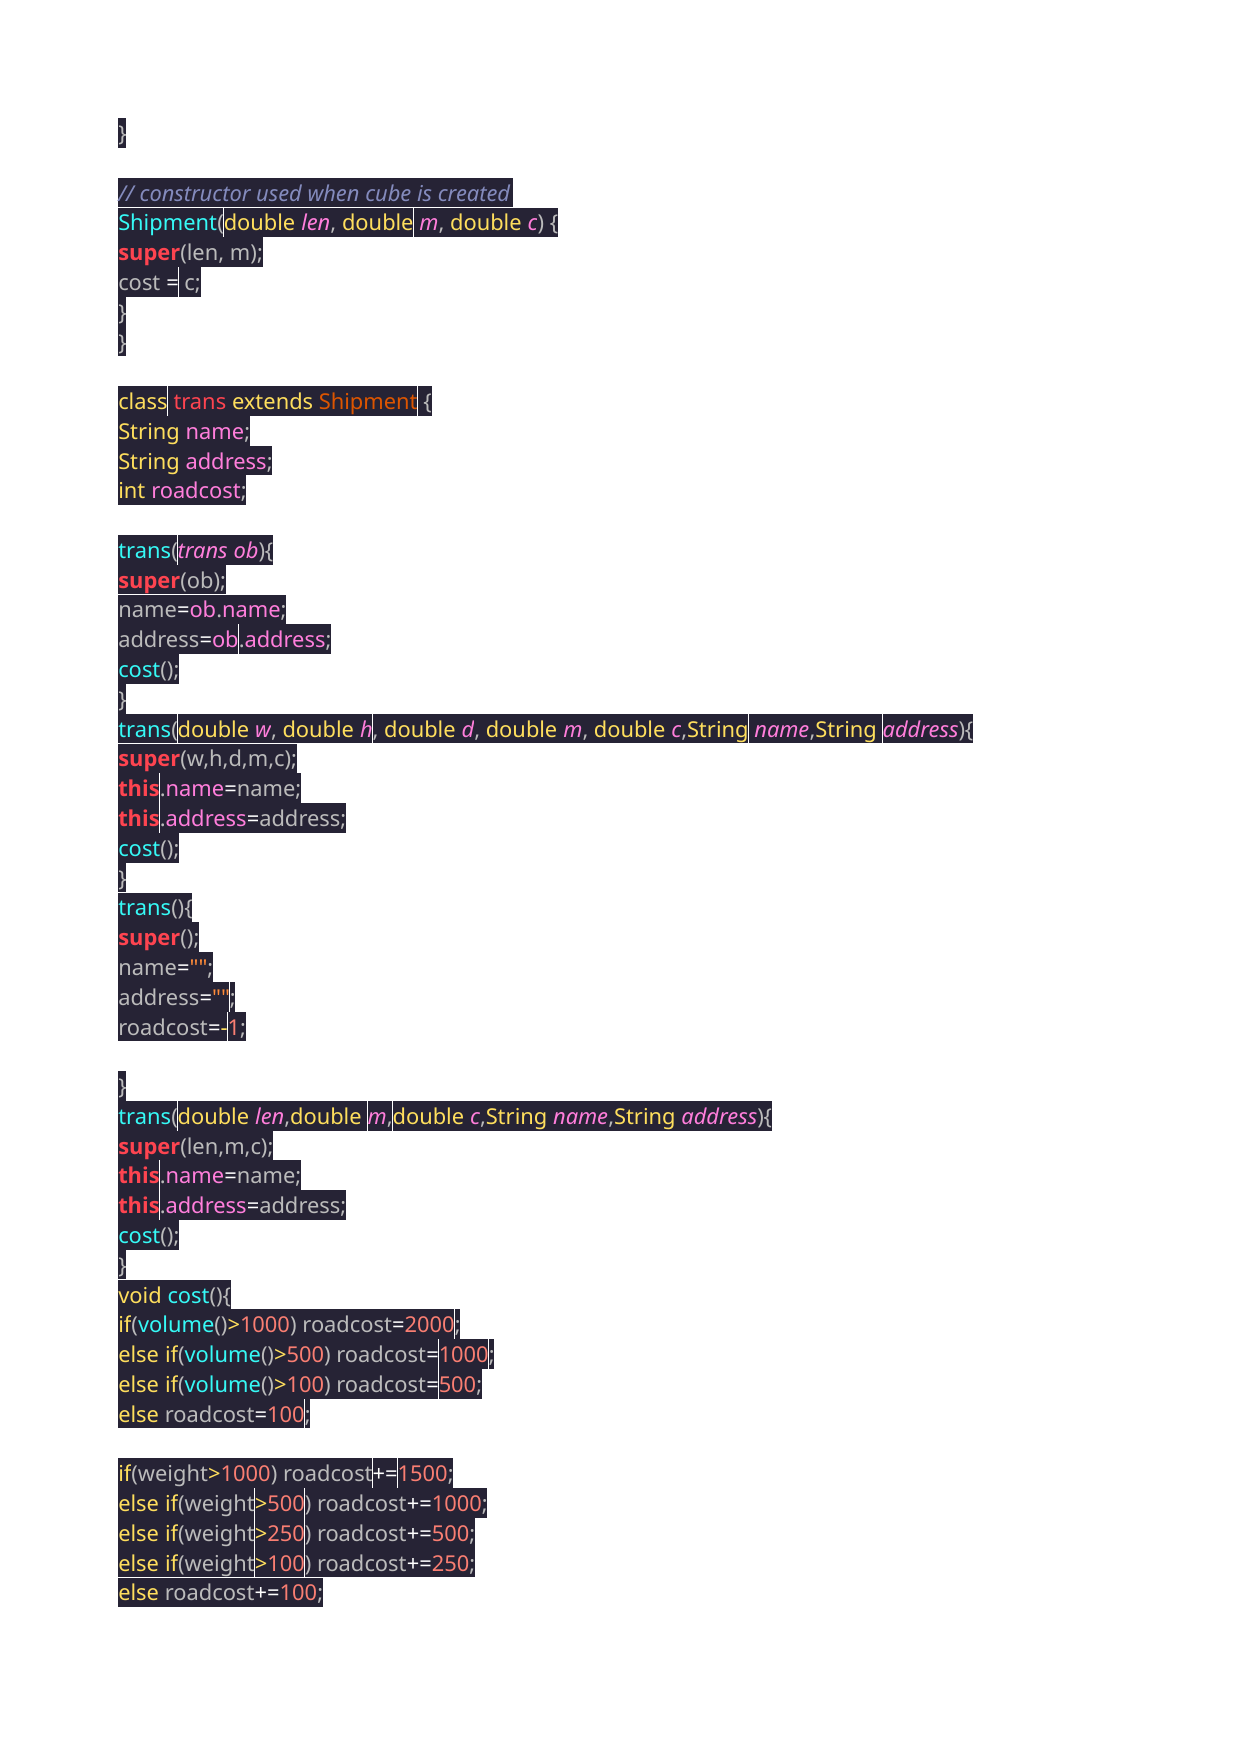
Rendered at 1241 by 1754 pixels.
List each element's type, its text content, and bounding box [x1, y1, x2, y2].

text // constructor used when cube is created [118, 178, 1122, 207]
text } [118, 1071, 1122, 1101]
text } [118, 327, 1122, 356]
text cost(); [118, 654, 1122, 684]
text address=ob.address; [118, 624, 1122, 654]
text super(w,h,d,m,c); [118, 743, 1122, 773]
text class trans extends Shipment { [118, 386, 1122, 416]
text trans(trans ob){ [118, 535, 1122, 565]
text int roadcost; [118, 475, 1122, 505]
text cost = c; [118, 267, 1122, 297]
text else if(weight>100) roadcost+=250; [118, 1548, 1122, 1577]
text } [118, 684, 1122, 714]
text Shipment(double len, double m, double c) { [118, 207, 1122, 237]
text if(weight>1000) roadcost+=1500; [118, 1458, 1122, 1488]
text cost(); [118, 833, 1122, 863]
text else if(volume()>100) roadcost=500; [118, 1369, 1122, 1399]
text else if(weight>500) roadcost+=1000; [118, 1488, 1122, 1518]
text super(len,m,c); [118, 1131, 1122, 1160]
text if(volume()>1000) roadcost=2000; [118, 1309, 1122, 1339]
text String address; [118, 446, 1122, 475]
text this.address=address; [118, 803, 1122, 833]
text roadcost=-1; [118, 1012, 1122, 1041]
text super(ob); [118, 565, 1122, 594]
text name=ob.name; [118, 594, 1122, 624]
text super(); [118, 922, 1122, 952]
text this.name=name; [118, 773, 1122, 803]
text } [118, 297, 1122, 327]
text void cost(){ [118, 1279, 1122, 1309]
text address=""; [118, 982, 1122, 1012]
text else roadcost=100; [118, 1399, 1122, 1428]
text this.address=address; [118, 1190, 1122, 1220]
text String name; [118, 416, 1122, 446]
text name=""; [118, 952, 1122, 982]
text } [118, 1250, 1122, 1279]
text } [118, 863, 1122, 892]
text this.name=name; [118, 1160, 1122, 1190]
text trans(){ [118, 892, 1122, 922]
text } [118, 118, 1122, 148]
text else roadcost+=100; [118, 1577, 1122, 1607]
text trans(double len,double m,double c,String name,String address){ [118, 1101, 1122, 1131]
text trans(double w, double h, double d, double m, double c,String name,String address){ [118, 714, 1122, 743]
text else if(volume()>500) roadcost=1000; [118, 1339, 1122, 1369]
text super(len, m); [118, 237, 1122, 267]
text else if(weight>250) roadcost+=500; [118, 1518, 1122, 1548]
text cost(); [118, 1220, 1122, 1250]
